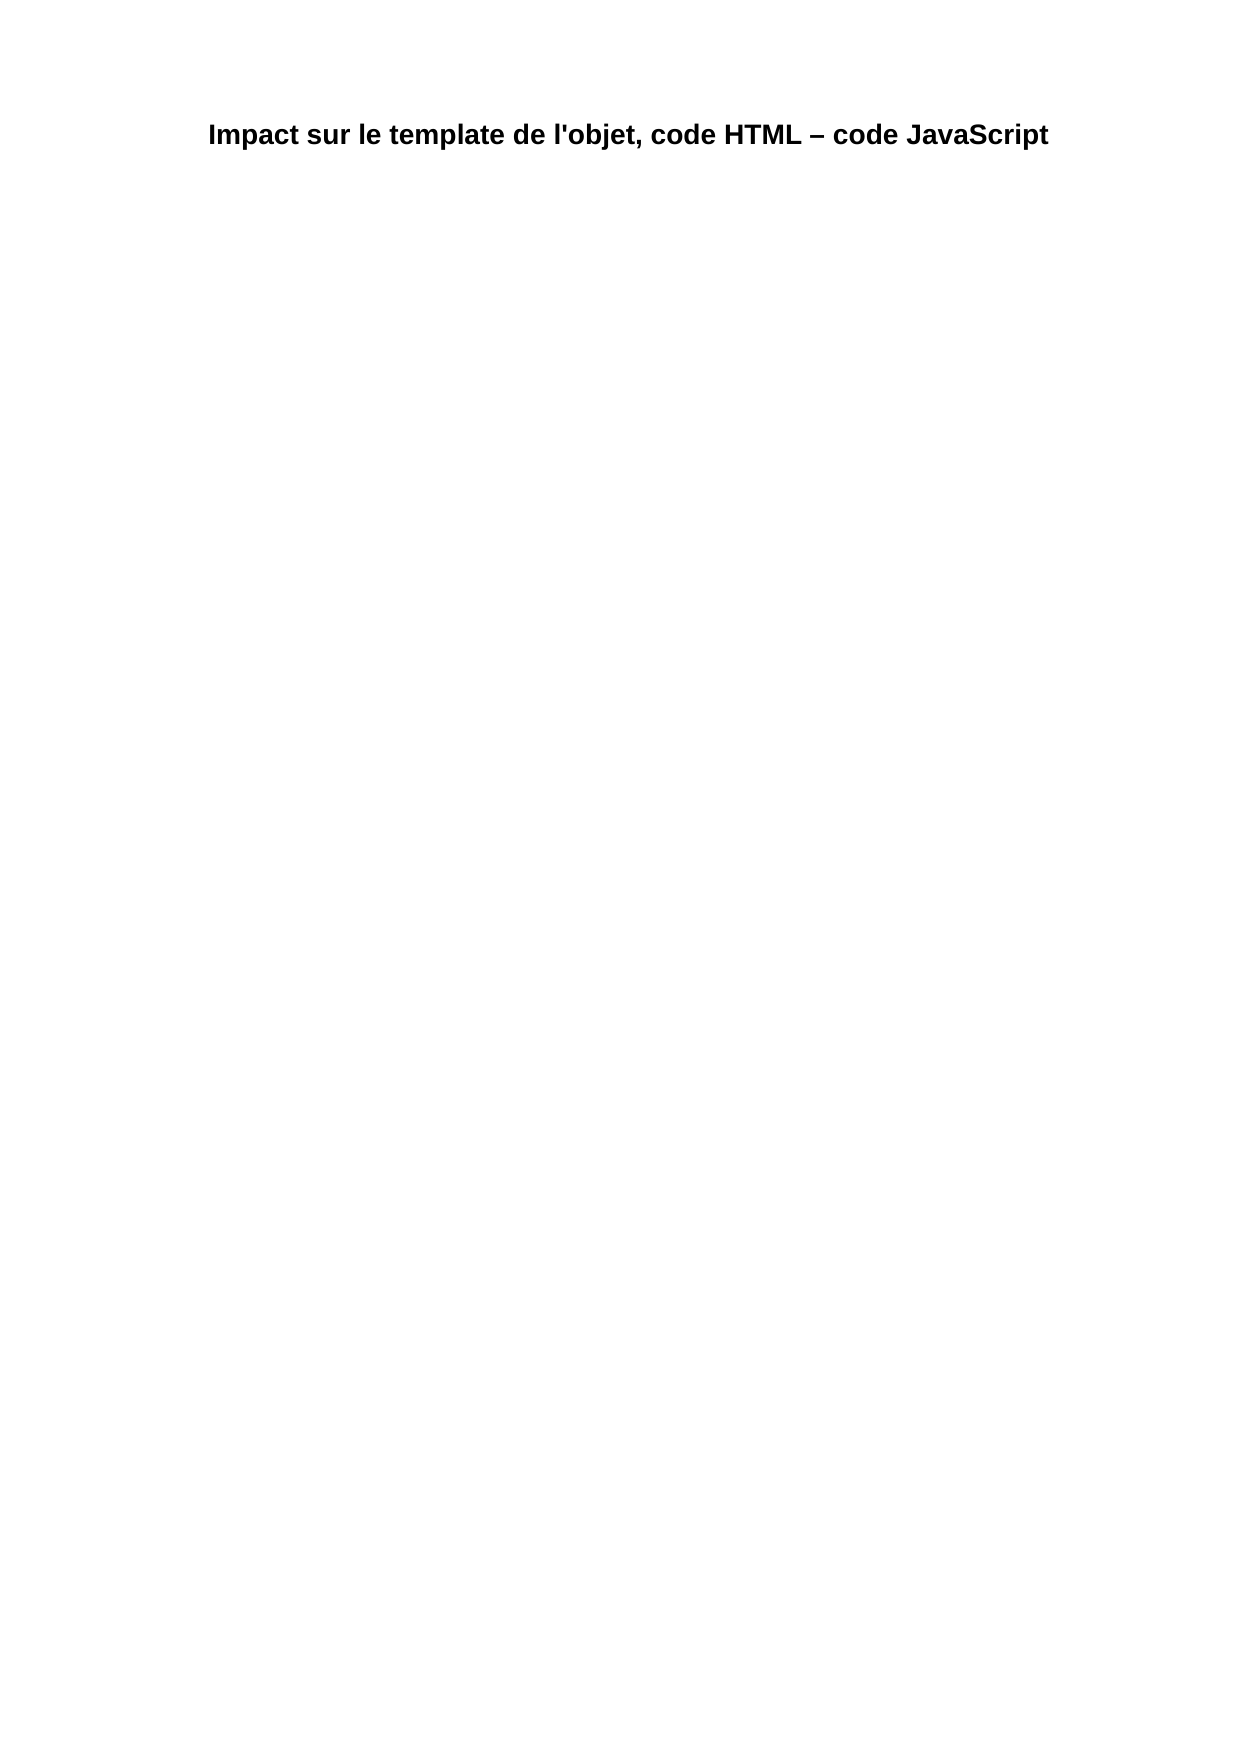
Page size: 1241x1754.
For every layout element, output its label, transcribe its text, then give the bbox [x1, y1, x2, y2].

subtitle Impact sur le template de l'objet, code HTML – code JavaScript [118, 118, 1122, 151]
